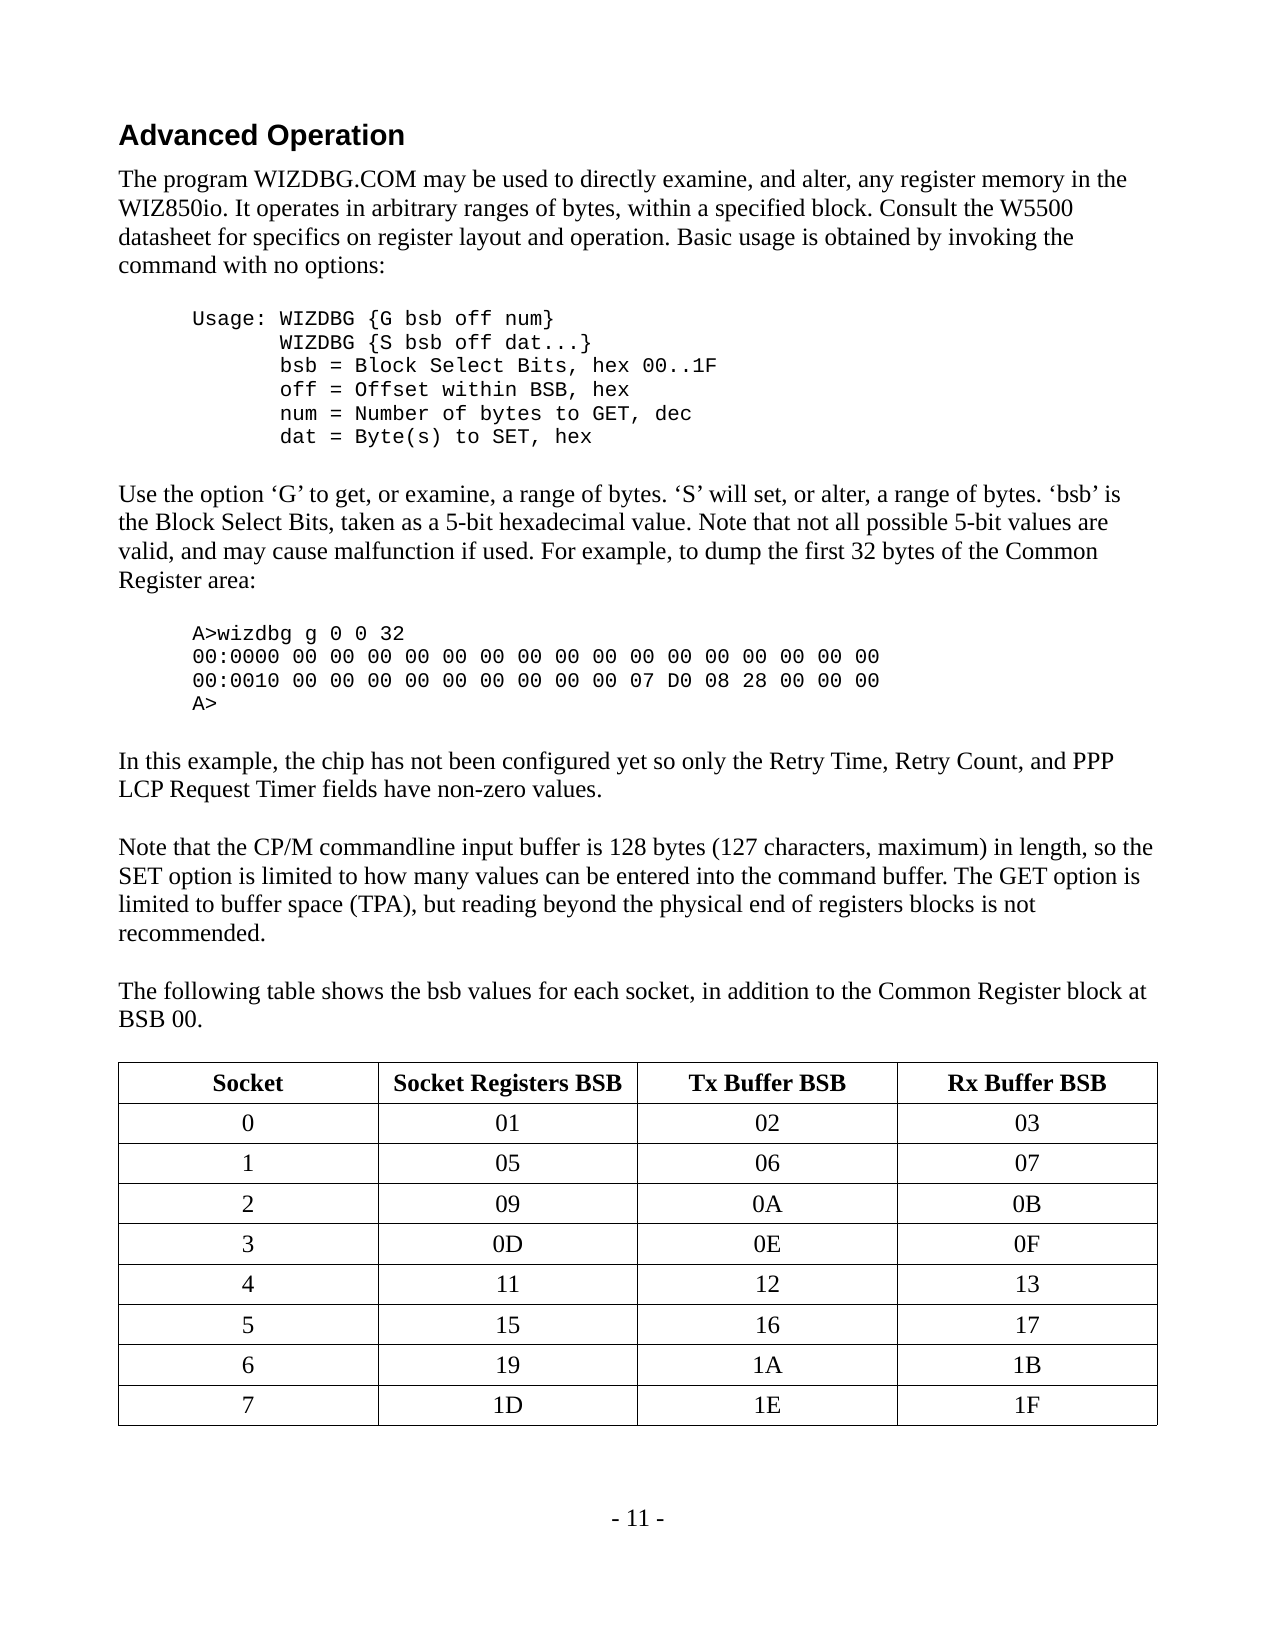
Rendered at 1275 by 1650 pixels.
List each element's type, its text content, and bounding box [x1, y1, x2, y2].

table_cell 0D [379, 1224, 637, 1264]
table_cell 5 [119, 1305, 378, 1344]
table_cell 3 [119, 1224, 378, 1264]
table_cell 11 [379, 1265, 637, 1304]
table_cell 12 [638, 1265, 897, 1304]
table_cell 2 [119, 1184, 378, 1223]
text A>wizdbg g 0 0 32 [192, 622, 1157, 646]
table_cell 1E [638, 1386, 897, 1425]
table_cell 0E [638, 1224, 897, 1264]
text Note that the CP/M commandline input buffer is 128 bytes (127 characters, maximum) in length, so the SET option is limited to how many values can be entered into the command buffer. The GET option is limited to buffer space (TPA), but reading beyond the physical end of registers blocks is not recommended. [118, 832, 1157, 947]
text A> [192, 693, 1157, 717]
table_cell 4 [119, 1265, 378, 1304]
text off = Offset within BSB, hex [192, 379, 1157, 403]
text 00:0010 00 00 00 00 00 00 00 00 00 07 D0 08 28 00 00 00 [192, 670, 1157, 693]
table_cell 0B [898, 1184, 1157, 1223]
table_cell 01 [379, 1104, 637, 1143]
text The program WIZDBG.COM may be used to directly examine, and alter, any register memory in the WIZ850io. It operates in arbitrary ranges of bytes, within a specified block. Consult the W5500 datasheet for specifics on register layout and operation. Basic usage is obtained by invoking the command with no options: [118, 164, 1157, 279]
text num = Number of bytes to GET, dec [192, 403, 1157, 426]
text bsb = Block Select Bits, hex 00..1F [192, 355, 1157, 379]
text WIZDBG {S bsb off dat...} [192, 332, 1157, 355]
table_cell 7 [119, 1386, 378, 1425]
table_cell 17 [898, 1305, 1157, 1344]
table_cell 06 [638, 1144, 897, 1183]
text 00:0000 00 00 00 00 00 00 00 00 00 00 00 00 00 00 00 00 [192, 646, 1157, 670]
table_cell 1F [898, 1386, 1157, 1425]
table_cell 19 [379, 1345, 637, 1384]
text Use the option ‘G’ to get, or examine, a range of bytes. ‘S’ will set, or alter, a range of bytes. ‘bsb’ is the Block Select Bits, taken as a 5-bit hexadecimal value. Note that not all possible 5-bit values are valid, and may cause malfunction if used. For example, to dump the first 32 bytes of the Common Register area: [118, 479, 1157, 594]
table_cell 02 [638, 1104, 897, 1143]
table_cell 6 [119, 1345, 378, 1384]
table_cell 13 [898, 1265, 1157, 1304]
text dat = Byte(s) to SET, hex [192, 426, 1157, 450]
table_header Socket Registers BSB [379, 1063, 637, 1102]
table_header Rx Buffer BSB [898, 1063, 1157, 1102]
subtitle Advanced Operation [118, 118, 1157, 152]
table_cell 1D [379, 1386, 637, 1425]
table_cell 1 [119, 1144, 378, 1183]
table_header Tx Buffer BSB [638, 1063, 897, 1102]
table_cell 0A [638, 1184, 897, 1223]
table_cell 0F [898, 1224, 1157, 1264]
text In this example, the chip has not been configured yet so only the Retry Time, Retry Count, and PPP LCP Request Timer fields have non-zero values. [118, 746, 1157, 803]
table_cell 1A [638, 1345, 897, 1384]
text The following table shows the bsb values for each socket, in addition to the Common Register block at BSB 00. [118, 976, 1157, 1033]
table_cell 0 [119, 1104, 378, 1143]
table_cell 09 [379, 1184, 637, 1223]
table_cell 1B [898, 1345, 1157, 1384]
table_cell 16 [638, 1305, 897, 1344]
table_cell 03 [898, 1104, 1157, 1143]
table_cell 07 [898, 1144, 1157, 1183]
table_cell 05 [379, 1144, 637, 1183]
table_header Socket [119, 1063, 378, 1102]
table_cell 15 [379, 1305, 637, 1344]
text Usage: WIZDBG {G bsb off num} [192, 308, 1157, 332]
